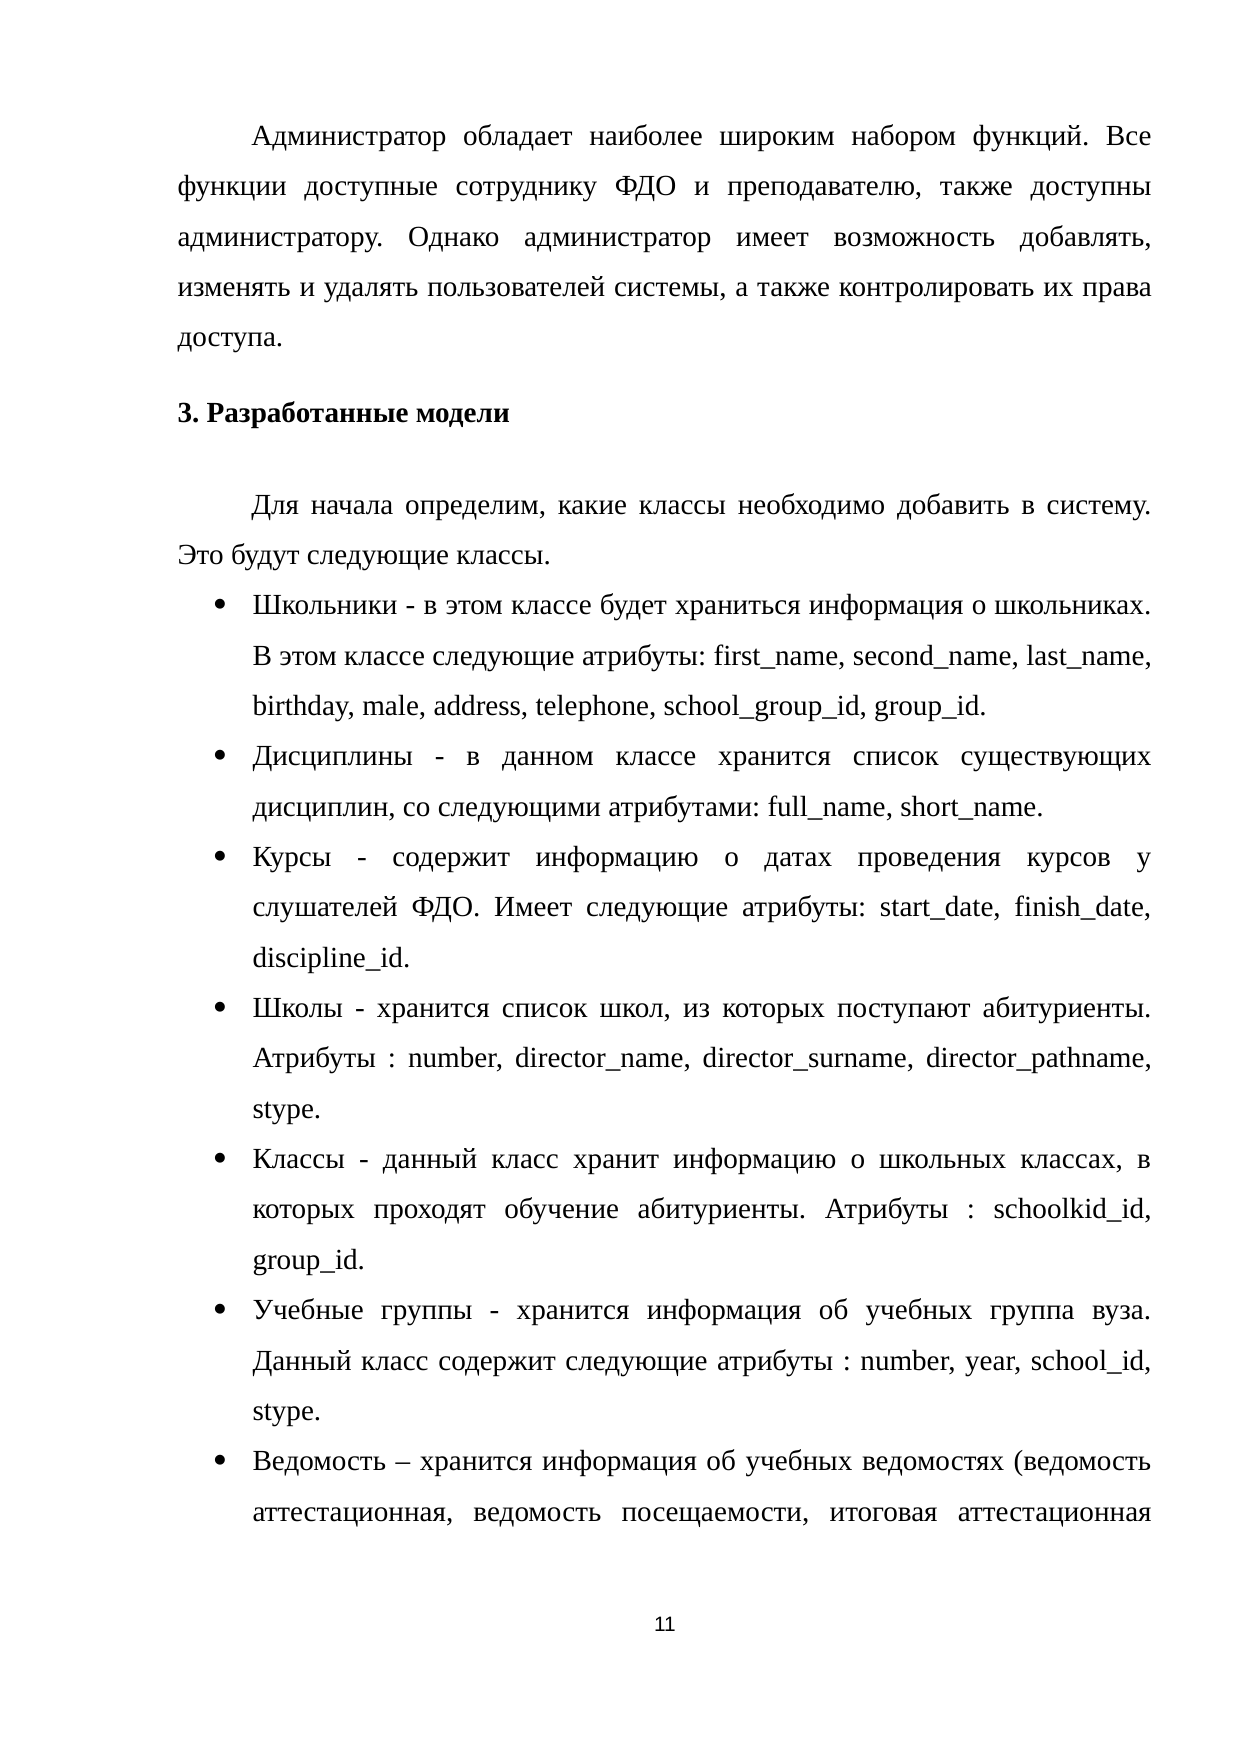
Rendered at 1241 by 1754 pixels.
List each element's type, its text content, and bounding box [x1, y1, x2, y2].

subtitle 3. Разработанные модели [177, 395, 1152, 428]
list Классы - данный класс хранит информацию о школьных классах, в которых проходят обучение абитуриенты. Атрибуты : schoolkid_id, group_id. [215, 1141, 1152, 1276]
text Для начала определим, какие классы необходимо добавить в систему. Это будут следующие классы. [177, 487, 1152, 571]
text Администратор обладает наиболее широким набором функций. Все функции доступные сотруднику ФДО и преподавателю, также доступны администратору. Однако администратор имеет возможность добавлять, изменять и удалять пользователей системы, а также контролировать их права доступа. [177, 118, 1152, 353]
list Ведомость – хранится информация об учебных ведомостях (ведомость аттестационная, ведомость посещаемости, итоговая аттестационная [215, 1443, 1152, 1527]
list Дисциплины - в данном классе хранится список существующих дисциплин, со следующими атрибутами: full_name, short_name. [215, 738, 1152, 822]
list Курсы - содержит информацию о датах проведения курсов у слушателей ФДО. Имеет следующие атрибуты: start_date, finish_date, discipline_id. [215, 839, 1152, 973]
list Школы - хранится список школ, из которых поступают абитуриенты. Атрибуты : number, director_name, director_surname, director_pathname, stype. [215, 990, 1152, 1124]
list Учебные группы - хранится информация об учебных группа вуза. Данный класс содержит следующие атрибуты : number, year, school_id, stype. [215, 1292, 1152, 1427]
list Школьники - в этом классе будет храниться информация о школьниках. В этом классе следующие атрибуты: first_name, second_name, last_name, birthday, male, address, telephone, school_group_id, group_id. [215, 587, 1152, 722]
